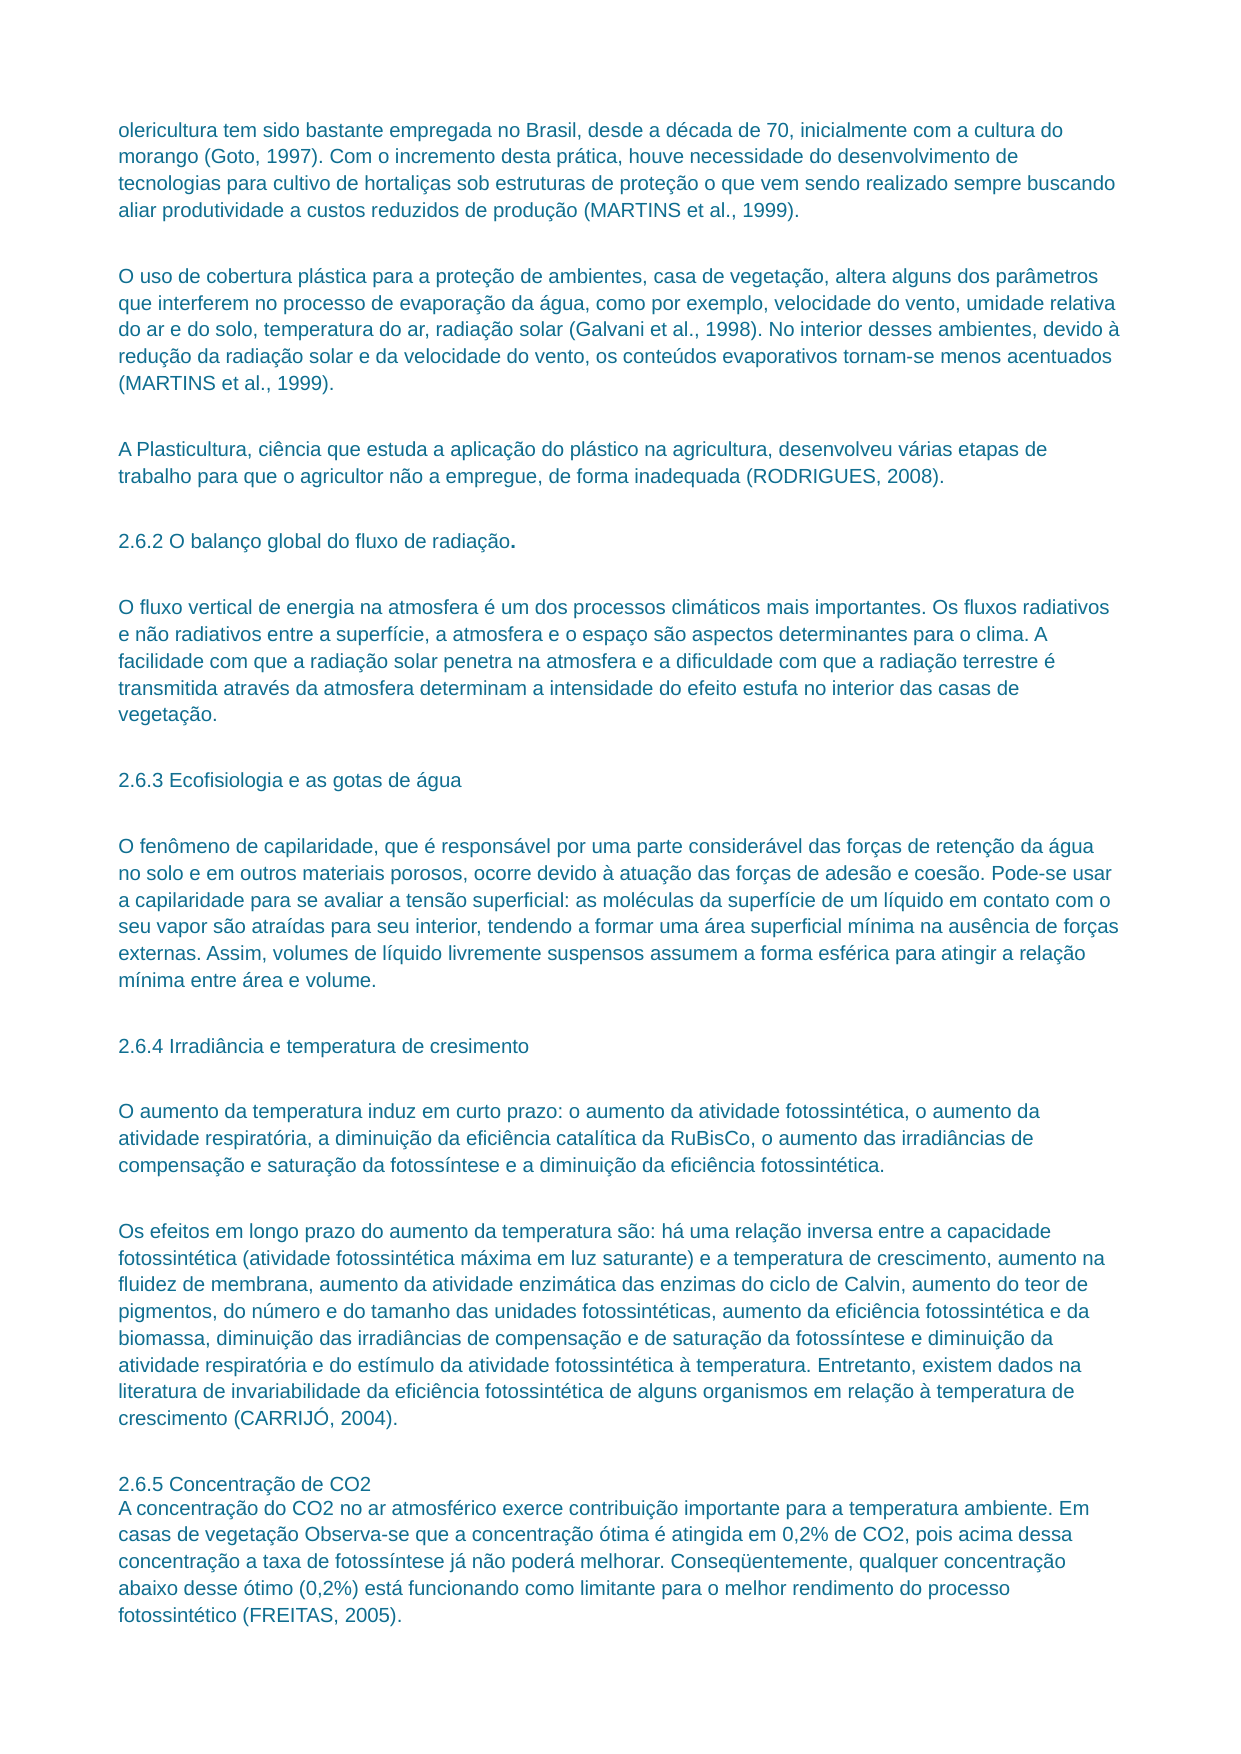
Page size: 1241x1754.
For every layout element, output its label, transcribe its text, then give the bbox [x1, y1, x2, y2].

text A Plasticultura, ciência que estuda a aplicação do plástico na agricultura, desenvolveu várias etapas de trabalho para que o agricultor não a empregue, de forma inadequada (RODRIGUES, 2008). [118, 437, 1122, 487]
text O fluxo vertical de energia na atmosfera é um dos processos climáticos mais importantes. Os fluxos radiativos e não radiativos entre a superfície, a atmosfera e o espaço são aspectos determinantes para o clima. A facilidade com que a radiação solar penetra na atmosfera e a dificuldade com que a radiação terrestre é transmitida através da atmosfera determinam a intensidade do efeito estufa no interior das casas de vegetação. [118, 596, 1122, 726]
text 2.6.4 Irradiância e temperatura de cresimento [118, 1034, 1122, 1057]
text 2.6.2 O balanço global do fluxo de radiação. [118, 530, 1122, 553]
subtitle 2.6.5 Concentração de CO2 [118, 1472, 1122, 1496]
text 2.6.3 Ecofisiologia e as gotas de água [118, 768, 1122, 792]
text O uso de cobertura plástica para a proteção de ambientes, casa de vegetação, altera alguns dos parâmetros que interferem no processo de evaporação da água, como por exemplo, velocidade do vento, umidade relativa do ar e do solo, temperatura do ar, radiação solar (Galvani et al., 1998). No interior desses ambientes, devido à redução da radiação solar e da velocidade do vento, os conteúdos evaporativos tornam-se menos acentuados (MARTINS et al., 1999). [118, 264, 1122, 395]
text A concentração do CO2 no ar atmosférico exerce contribuição importante para a temperatura ambiente. Em casas de vegetação Observa-se que a concentração ótima é atingida em 0,2% de CO2, pois acima dessa concentração a taxa de fotossíntese já não poderá melhorar. Conseqüentemente, qualquer concentração abaixo desse ótimo (0,2%) está funcionando como limitante para o melhor rendimento do processo fotossintético (FREITAS, 2005). [118, 1496, 1122, 1626]
text Os efeitos em longo prazo do aumento da temperatura são: há uma relação inversa entre a capacidade fotossintética (atividade fotossintética máxima em luz saturante) e a temperatura de crescimento, aumento na fluidez de membrana, aumento da atividade enzimática das enzimas do ciclo de Calvin, aumento do teor de pigmentos, do número e do tamanho das unidades fotossintéticas, aumento da eficiência fotossintética e da biomassa, diminuição das irradiâncias de compensação e de saturação da fotossíntese e diminuição da atividade respiratória e do estímulo da atividade fotossintética à temperatura. Entretanto, existem dados na literatura de invariabilidade da eficiência fotossintética de alguns organismos em relação à temperatura de crescimento (CARRIJÓ, 2004). [118, 1219, 1122, 1430]
text O aumento da temperatura induz em curto prazo: o aumento da atividade fotossintética, o aumento da atividade respiratória, a diminuição da eficiência catalítica da RuBisCo, o aumento das irradiâncias de compensação e saturação da fotossíntese e a diminuição da eficiência fotossintética. [118, 1100, 1122, 1177]
text O fenômeno de capilaridade, que é responsável por uma parte considerável das forças de retenção da água no solo e em outros materiais porosos, ocorre devido à atuação das forças de adesão e coesão. Pode-se usar a capilaridade para se avaliar a tensão superficial: as moléculas da superfície de um líquido em contato com o seu vapor são atraídas para seu interior, tendendo a formar uma área superficial mínima na ausência de forças externas. Assim, volumes de líquido livremente suspensos assumem a forma esférica para atingir a relação mínima entre área e volume. [118, 834, 1122, 992]
text olericultura tem sido bastante empregada no Brasil, desde a década de 70, inicialmente com a cultura do morango (Goto, 1997). Com o incremento desta prática, houve necessidade do desenvolvimento de tecnologias para cultivo de hortaliças sob estruturas de proteção o que vem sendo realizado sempre buscando aliar produtividade a custos reduzidos de produção (MARTINS et al., 1999). [118, 118, 1122, 222]
